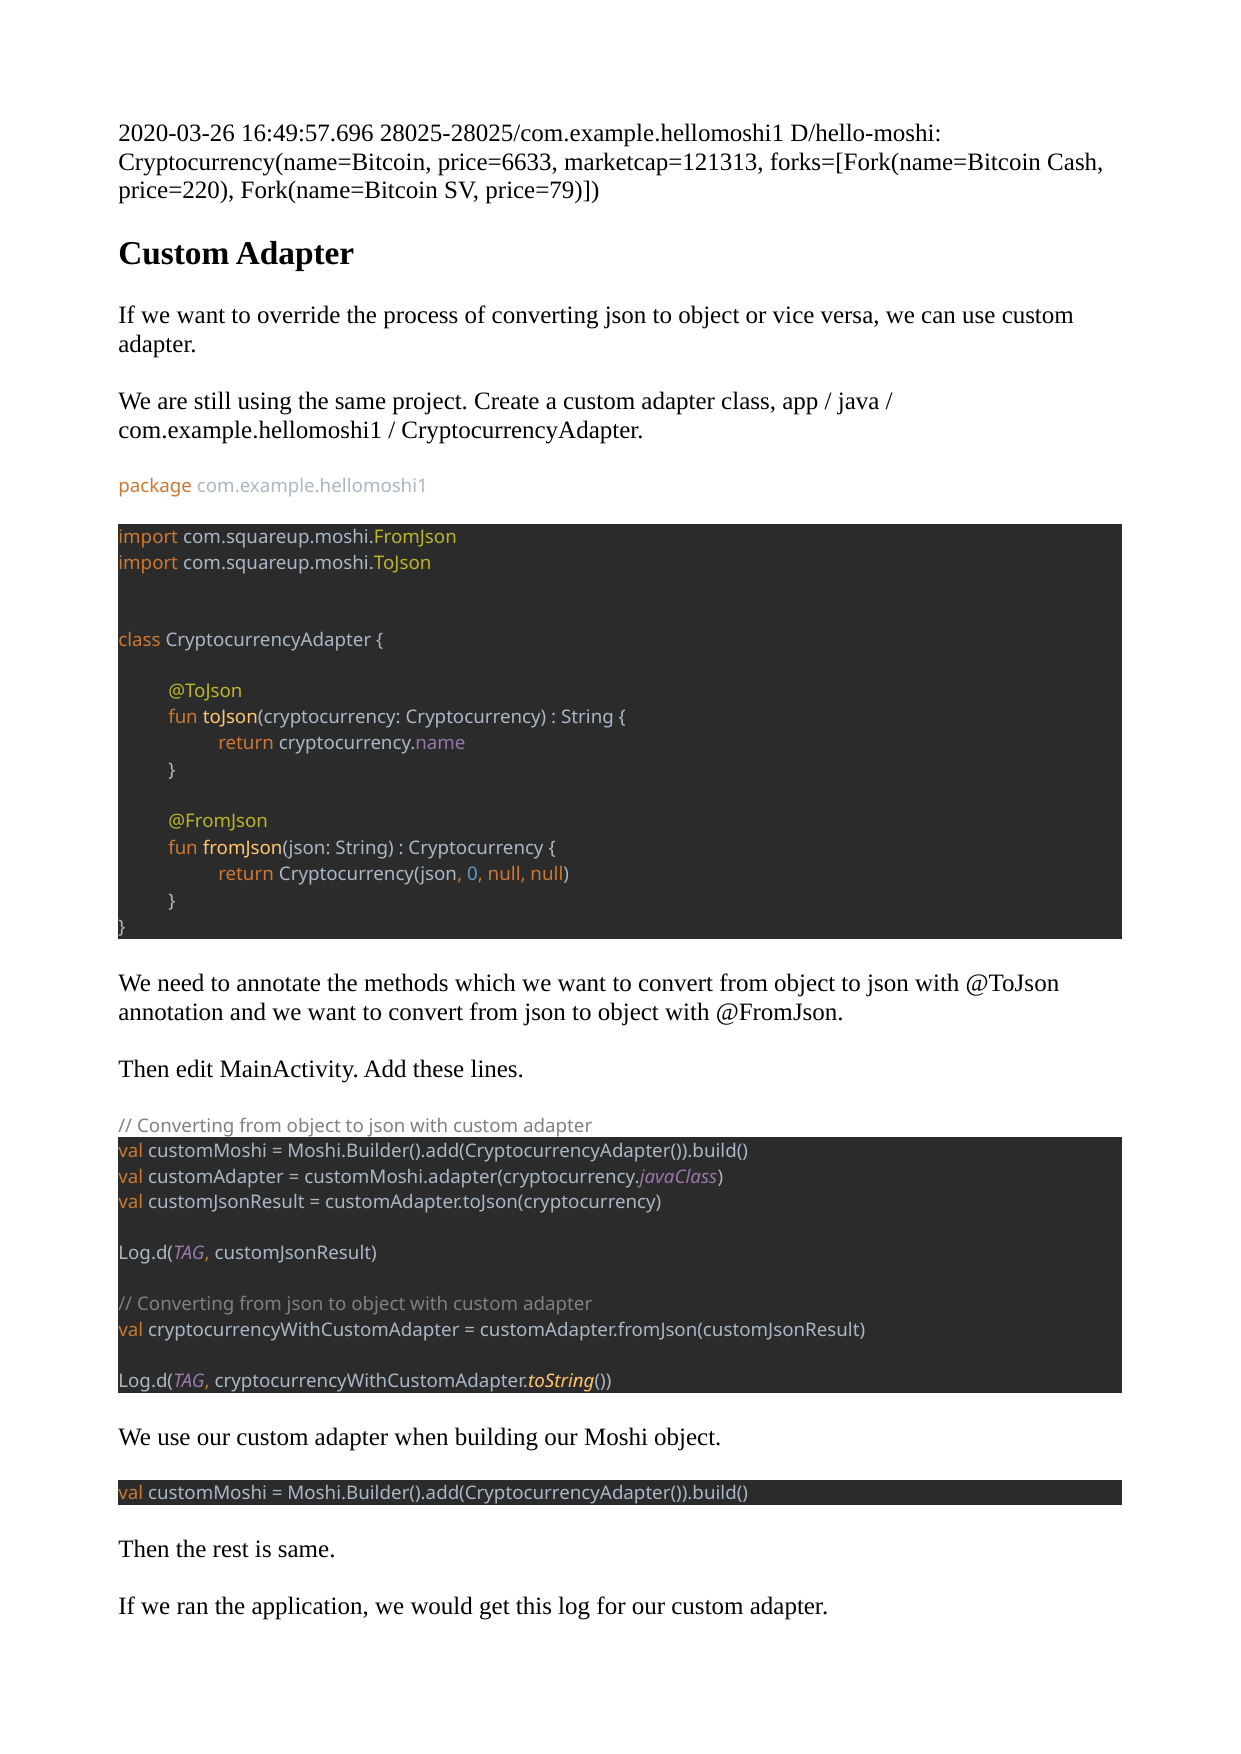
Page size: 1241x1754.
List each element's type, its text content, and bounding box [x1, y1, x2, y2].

text Log.d(TAG, customJsonResult) [118, 1239, 1122, 1265]
text If we ran the application, we would get this log for our custom adapter. [118, 1591, 1122, 1620]
text class CryptocurrencyAdapter { [118, 626, 1122, 651]
text 2020-03-26 16:49:57.696 28025-28025/com.example.hellomoshi1 D/hello-moshi: Cryptocurrency(name=Bitcoin, price=6633, marketcap=121313, forks=[Fork(name=Bitcoin Cash, price=220), Fork(name=Bitcoin SV, price=79)]) [118, 118, 1122, 204]
text package com.example.hellomoshi1 [118, 473, 1122, 498]
text return Cryptocurrency(json, 0, null, null) [118, 861, 1122, 887]
text If we want to override the process of converting json to object or vice versa, we can use custom adapter. [118, 300, 1122, 358]
text Custom Adapter [118, 233, 1122, 271]
text fun toJson(cryptocurrency: Cryptocurrency) : String { [118, 703, 1122, 729]
text We use our custom adapter when building our Moshi object. [118, 1422, 1122, 1451]
text Then the rest is same. [118, 1534, 1122, 1563]
text } [118, 913, 1122, 939]
text val customMoshi = Moshi.Builder().add(CryptocurrencyAdapter()).build() [118, 1137, 1122, 1163]
text @FromJson [118, 808, 1122, 834]
text } [118, 756, 1122, 782]
text Then edit MainActivity. Add these lines. [118, 1054, 1122, 1083]
text Log.d(TAG, cryptocurrencyWithCustomAdapter.toString()) [118, 1367, 1122, 1393]
text import com.squareup.moshi.FromJson [118, 524, 1122, 549]
text fun fromJson(json: String) : Cryptocurrency { [118, 834, 1122, 861]
text We need to annotate the methods which we want to convert from object to json with @ToJson annotation and we want to convert from json to object with @FromJson. [118, 968, 1122, 1026]
text val customAdapter = customMoshi.adapter(cryptocurrency.javaClass) [118, 1163, 1122, 1188]
text // Converting from json to object with custom adapter [118, 1291, 1122, 1316]
text We are still using the same project. Create a custom adapter class, app / java / com.example.hellomoshi1 / CryptocurrencyAdapter. [118, 386, 1122, 444]
text val cryptocurrencyWithCustomAdapter = customAdapter.fromJson(customJsonResult) [118, 1316, 1122, 1342]
text val customJsonResult = customAdapter.toJson(cryptocurrency) [118, 1188, 1122, 1214]
text @ToJson [118, 677, 1122, 703]
text import com.squareup.moshi.ToJson [118, 549, 1122, 575]
text return cryptocurrency.name [118, 729, 1122, 756]
text // Converting from object to json with custom adapter [118, 1112, 1122, 1137]
text val customMoshi = Moshi.Builder().add(CryptocurrencyAdapter()).build() [118, 1480, 1122, 1505]
text } [118, 887, 1122, 913]
